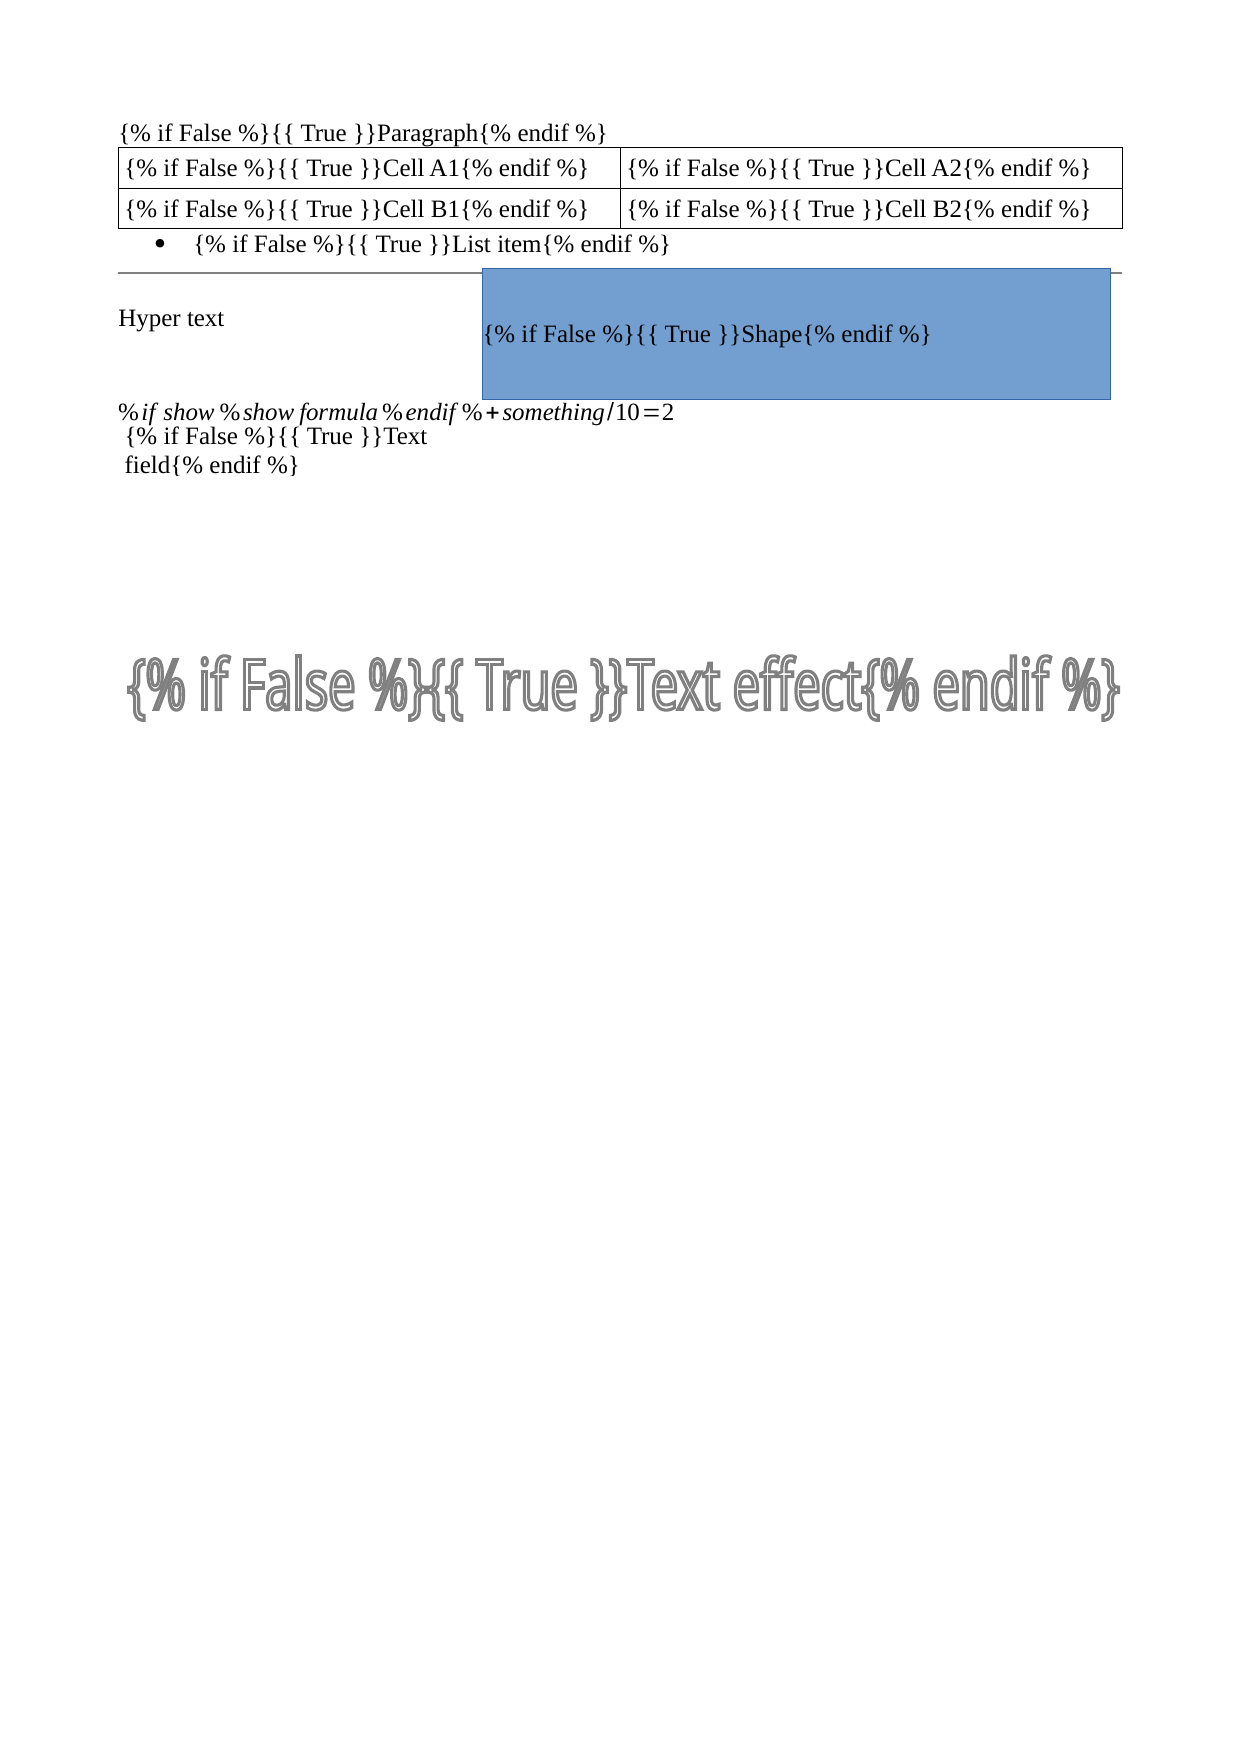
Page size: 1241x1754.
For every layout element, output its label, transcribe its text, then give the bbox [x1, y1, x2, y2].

table_header {% if False %}{{ True }}Cell A1{% endif %} [119, 148, 620, 188]
table_cell {% if False %}{{ True }}Cell B1{% endif %} [119, 189, 620, 228]
text {% if False %}{{ True }}Paragraph{% endif %} [118, 118, 1122, 147]
table_cell {% if False %}{{ True }}Cell B2{% endif %} [621, 189, 1122, 228]
table_header {% if False %}{{ True }}Cell A2{% endif %} [621, 148, 1122, 188]
text Hyper text [118, 303, 482, 332]
text [1111, 303, 1122, 332]
list {% if False %}{{ True }}List item{% endif %} [156, 229, 1122, 258]
text {% if False %}{{ True }}Text field{% endif %} [124, 421, 444, 476]
text {% if False %}{{ True }}Shape{% endif %} [482, 319, 1111, 348]
